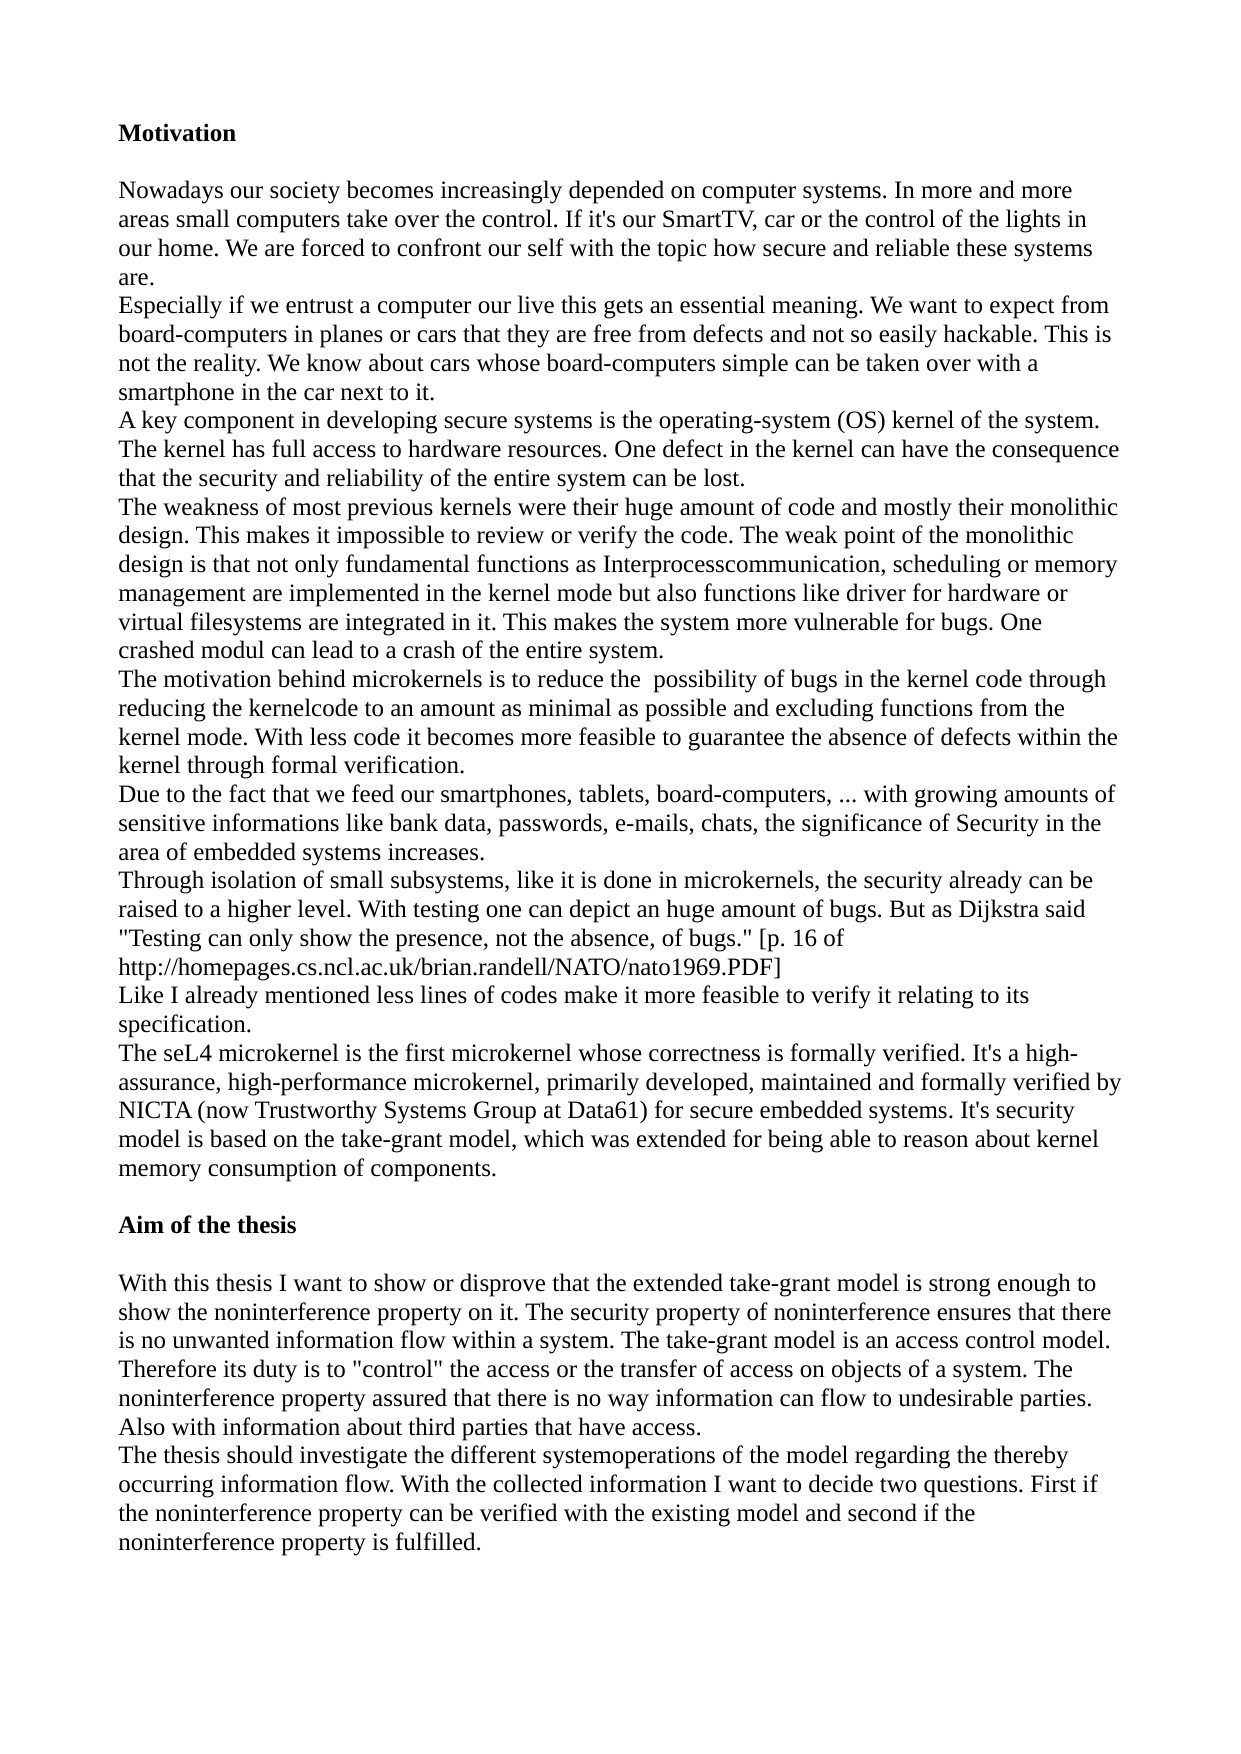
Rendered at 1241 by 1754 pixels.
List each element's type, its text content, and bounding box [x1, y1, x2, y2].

text Through isolation of small subsystems, like it is done in microkernels, the security already can be raised to a higher level. With testing one can depict an huge amount of bugs. But as Dijkstra said "Testing can only show the presence, not the absence, of bugs." [p. 16 of http://homepages.cs.ncl.ac.uk/brian.randell/NATO/nato1969.PDF] [118, 866, 1122, 981]
text The seL4 microkernel is the first microkernel whose correctness is formally verified. It's a high-assurance, high-performance microkernel, primarily developed, maintained and formally verified by NICTA (now Trustworthy Systems Group at Data61) for secure embedded systems. It's security model is based on the take-grant model, which was extended for being able to reason about kernel memory consumption of components. [118, 1038, 1122, 1182]
text With this thesis I want to show or disprove that the extended take-grant model is strong enough to show the noninterference property on it. The security property of noninterference ensures that there is no unwanted information flow within a system. The take-grant model is an access control model. Therefore its duty is to "control" the access or the transfer of access on objects of a system. The noninterference property assured that there is no way information can flow to undesirable parties. Also with information about third parties that have access. [118, 1268, 1122, 1441]
text A key component in developing secure systems is the operating-system (OS) kernel of the system. The kernel has full access to hardware resources. One defect in the kernel can have the consequence that the security and reliability of the entire system can be lost. [118, 406, 1122, 492]
text Due to the fact that we feed our smartphones, tablets, board-computers, ... with growing amounts of sensitive informations like bank data, passwords, e-mails, chats, the significance of Security in the area of embedded systems increases. [118, 779, 1122, 866]
text Motivation [118, 118, 1122, 147]
text Especially if we entrust a computer our live this gets an essential meaning. We want to expect from board-computers in planes or cars that they are free from defects and not so easily hackable. This is not the reality. We know about cars whose board-computers simple can be taken over with a smartphone in the car next to it. [118, 291, 1122, 406]
text Nowadays our society becomes increasingly depended on computer systems. In more and more areas small computers take over the control. If it's our SmartTV, car or the control of the lights in our home. We are forced to confront our self with the topic how secure and reliable these systems are. [118, 176, 1122, 291]
text The motivation behind microkernels is to reduce the possibility of bugs in the kernel code through reducing the kernelcode to an amount as minimal as possible and excluding functions from the kernel mode. With less code it becomes more feasible to guarantee the absence of defects within the kernel through formal verification. [118, 664, 1122, 779]
text Like I already mentioned less lines of codes make it more feasible to verify it relating to its specification. [118, 981, 1122, 1038]
text The thesis should investigate the different systemoperations of the model regarding the thereby occurring information flow. With the collected information I want to decide two questions. First if the noninterference property can be verified with the existing model and second if the noninterference property is fulfilled. [118, 1441, 1122, 1556]
text Aim of the thesis [118, 1211, 1122, 1239]
text The weakness of most previous kernels were their huge amount of code and mostly their monolithic design. This makes it impossible to review or verify the code. The weak point of the monolithic design is that not only fundamental functions as Interprocesscommunication, scheduling or memory management are implemented in the kernel mode but also functions like driver for hardware or virtual filesystems are integrated in it. This makes the system more vulnerable for bugs. One crashed modul can lead to a crash of the entire system. [118, 492, 1122, 664]
